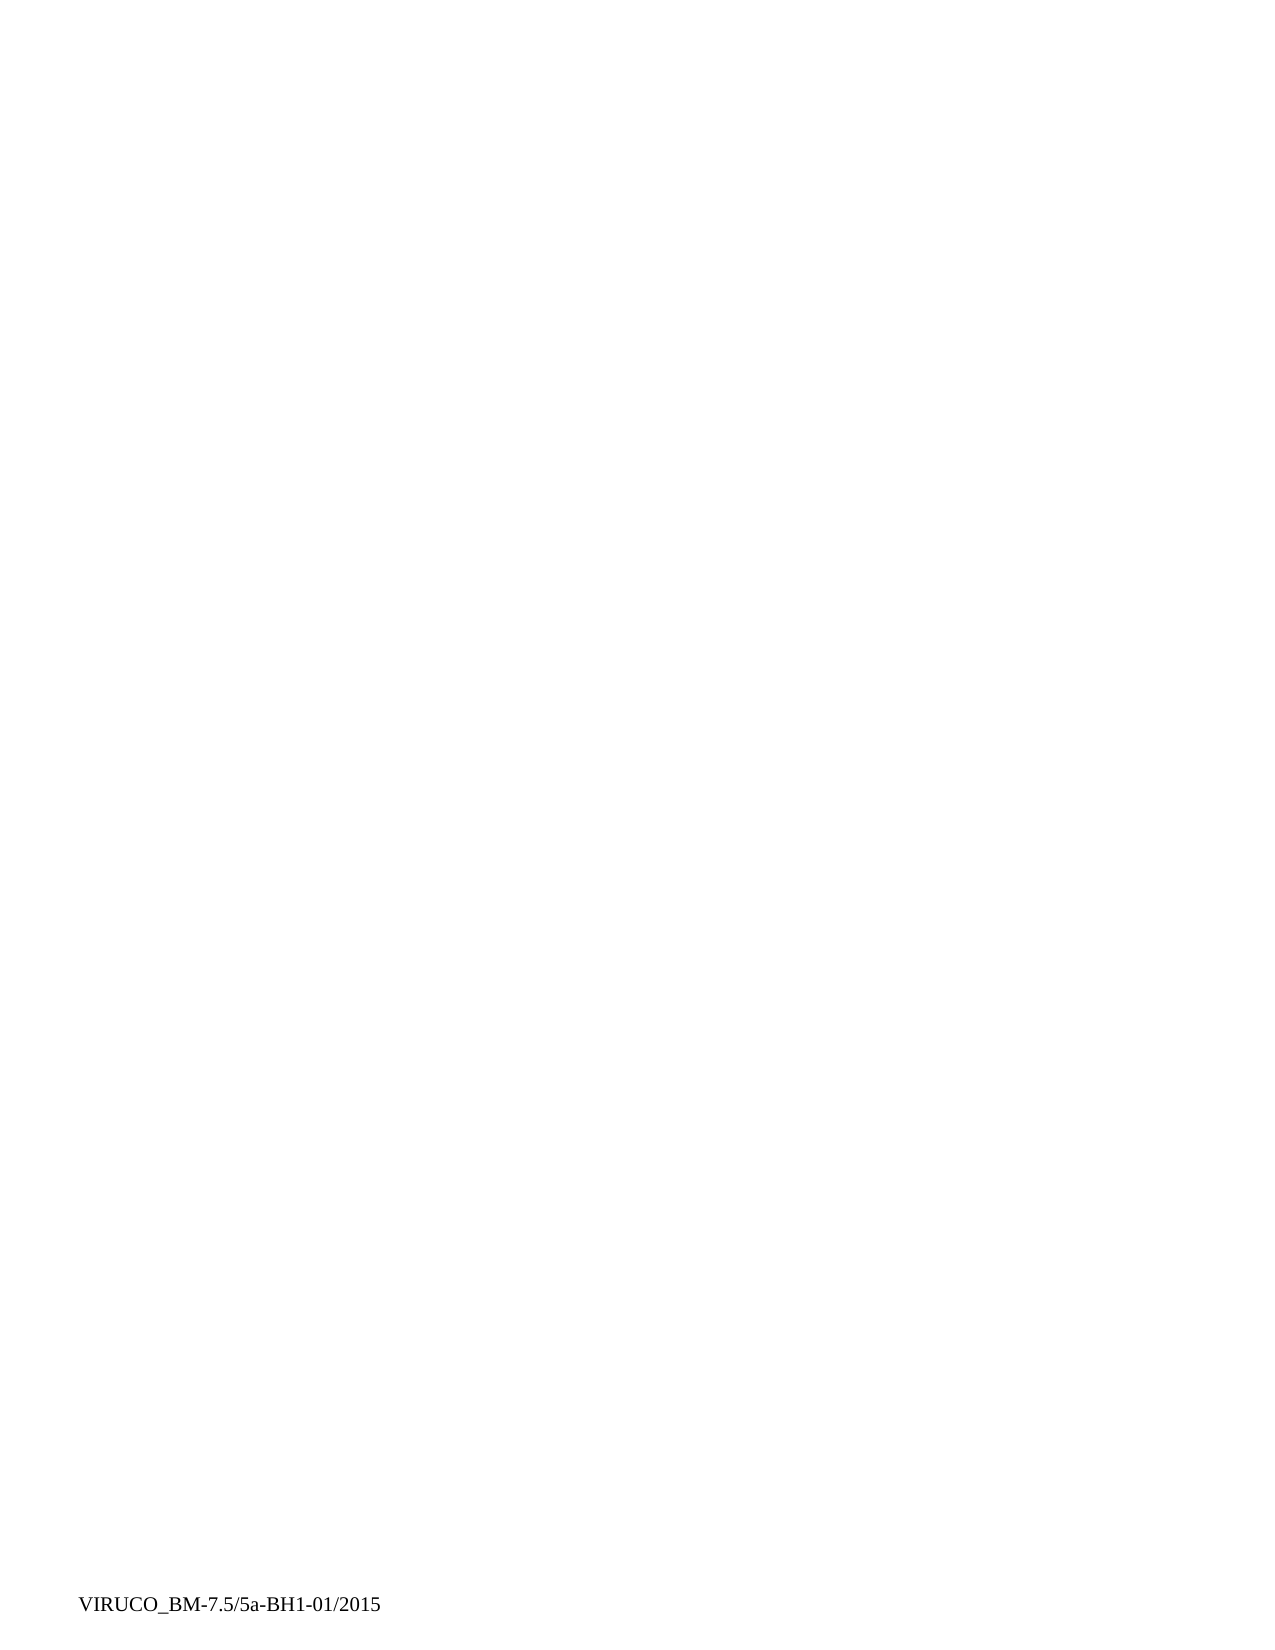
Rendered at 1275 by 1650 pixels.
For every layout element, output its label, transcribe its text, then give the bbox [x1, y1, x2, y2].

text <for each="sequence,line in enumerate(o.move_lines)"> [78, 87, 1185, 116]
